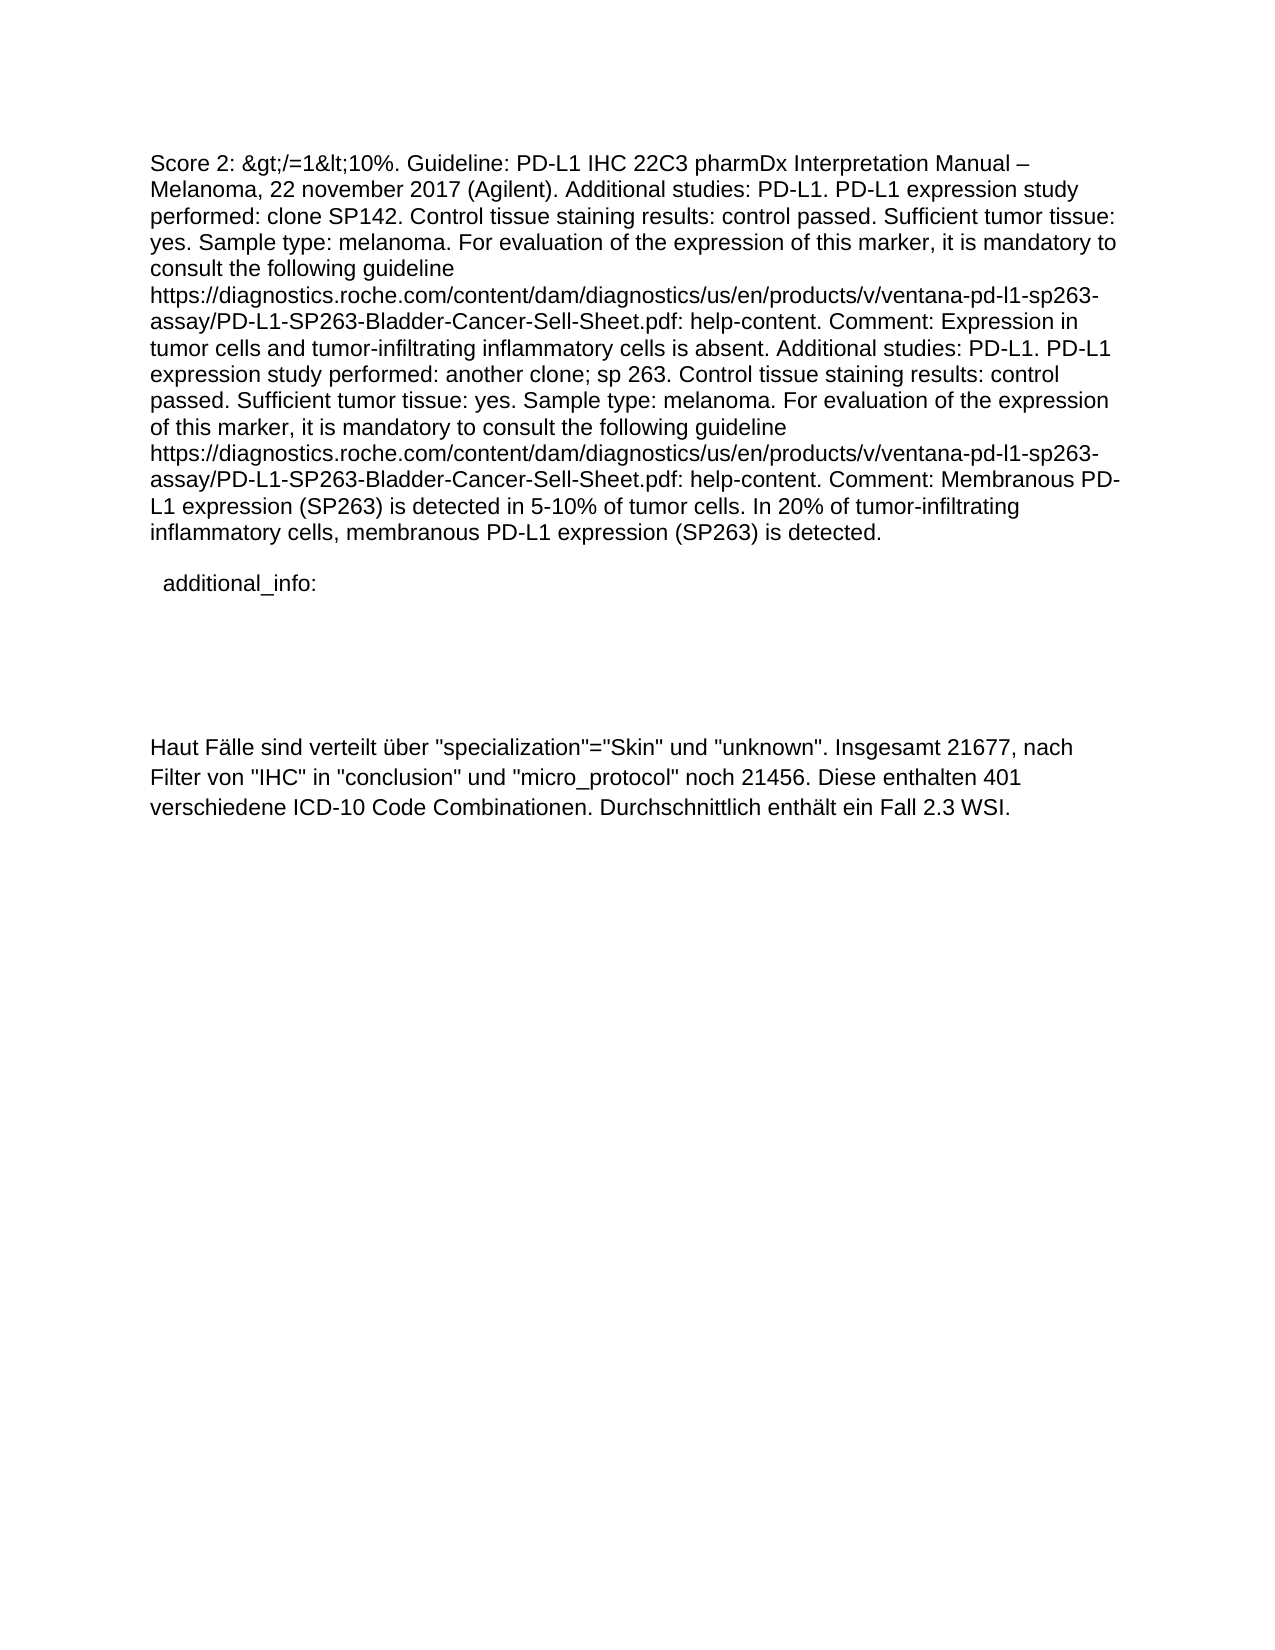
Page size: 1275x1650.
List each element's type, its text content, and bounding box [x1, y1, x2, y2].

text additional_info: [150, 570, 1125, 597]
text Score 2: &gt;/=1&lt;10%. Guideline: PD-L1 IHC 22C3 pharmDx Interpretation Manual – Melanoma, 22 november 2017 (Agilent). Additional studies: PD-L1. PD-L1 expression study performed: clone SP142. Control tissue staining results: control passed. Sufficient tumor tissue: yes. Sample type: melanoma. For evaluation of the expression of this marker, it is mandatory to consult the following guideline https://diagnostics.roche.com/content/dam/diagnostics/us/en/products/v/ventana-pd-l1-sp263-assay/PD-L1-SP263-Bladder-Cancer-Sell-Sheet.pdf: help-content. Comment: Expression in tumor cells and tumor-infiltrating inflammatory cells is absent. Additional studies: PD-L1. PD-L1 expression study performed: another clone; sp 263. Control tissue staining results: control passed. Sufficient tumor tissue: yes. Sample type: melanoma. For evaluation of the expression of this marker, it is mandatory to consult the following guideline https://diagnostics.roche.com/content/dam/diagnostics/us/en/products/v/ventana-pd-l1-sp263-assay/PD-L1-SP263-Bladder-Cancer-Sell-Sheet.pdf: help-content. Comment: Membranous PD-L1 expression (SP263) is detected in 5-10% of tumor cells. In 20% of tumor-infiltrating inflammatory cells, membranous PD-L1 expression (SP263) is detected. [150, 150, 1125, 545]
text Haut Fälle sind verteilt über "specialization"="Skin" und "unknown". Insgesamt 21677, nach Filter von "IHC" in "conclusion" und "micro_protocol" noch 21456. Diese enthalten 401 verschiedene ICD-10 Code Combinationen. Durchschnittlich enthält ein Fall 2.3 WSI. [150, 733, 1125, 820]
